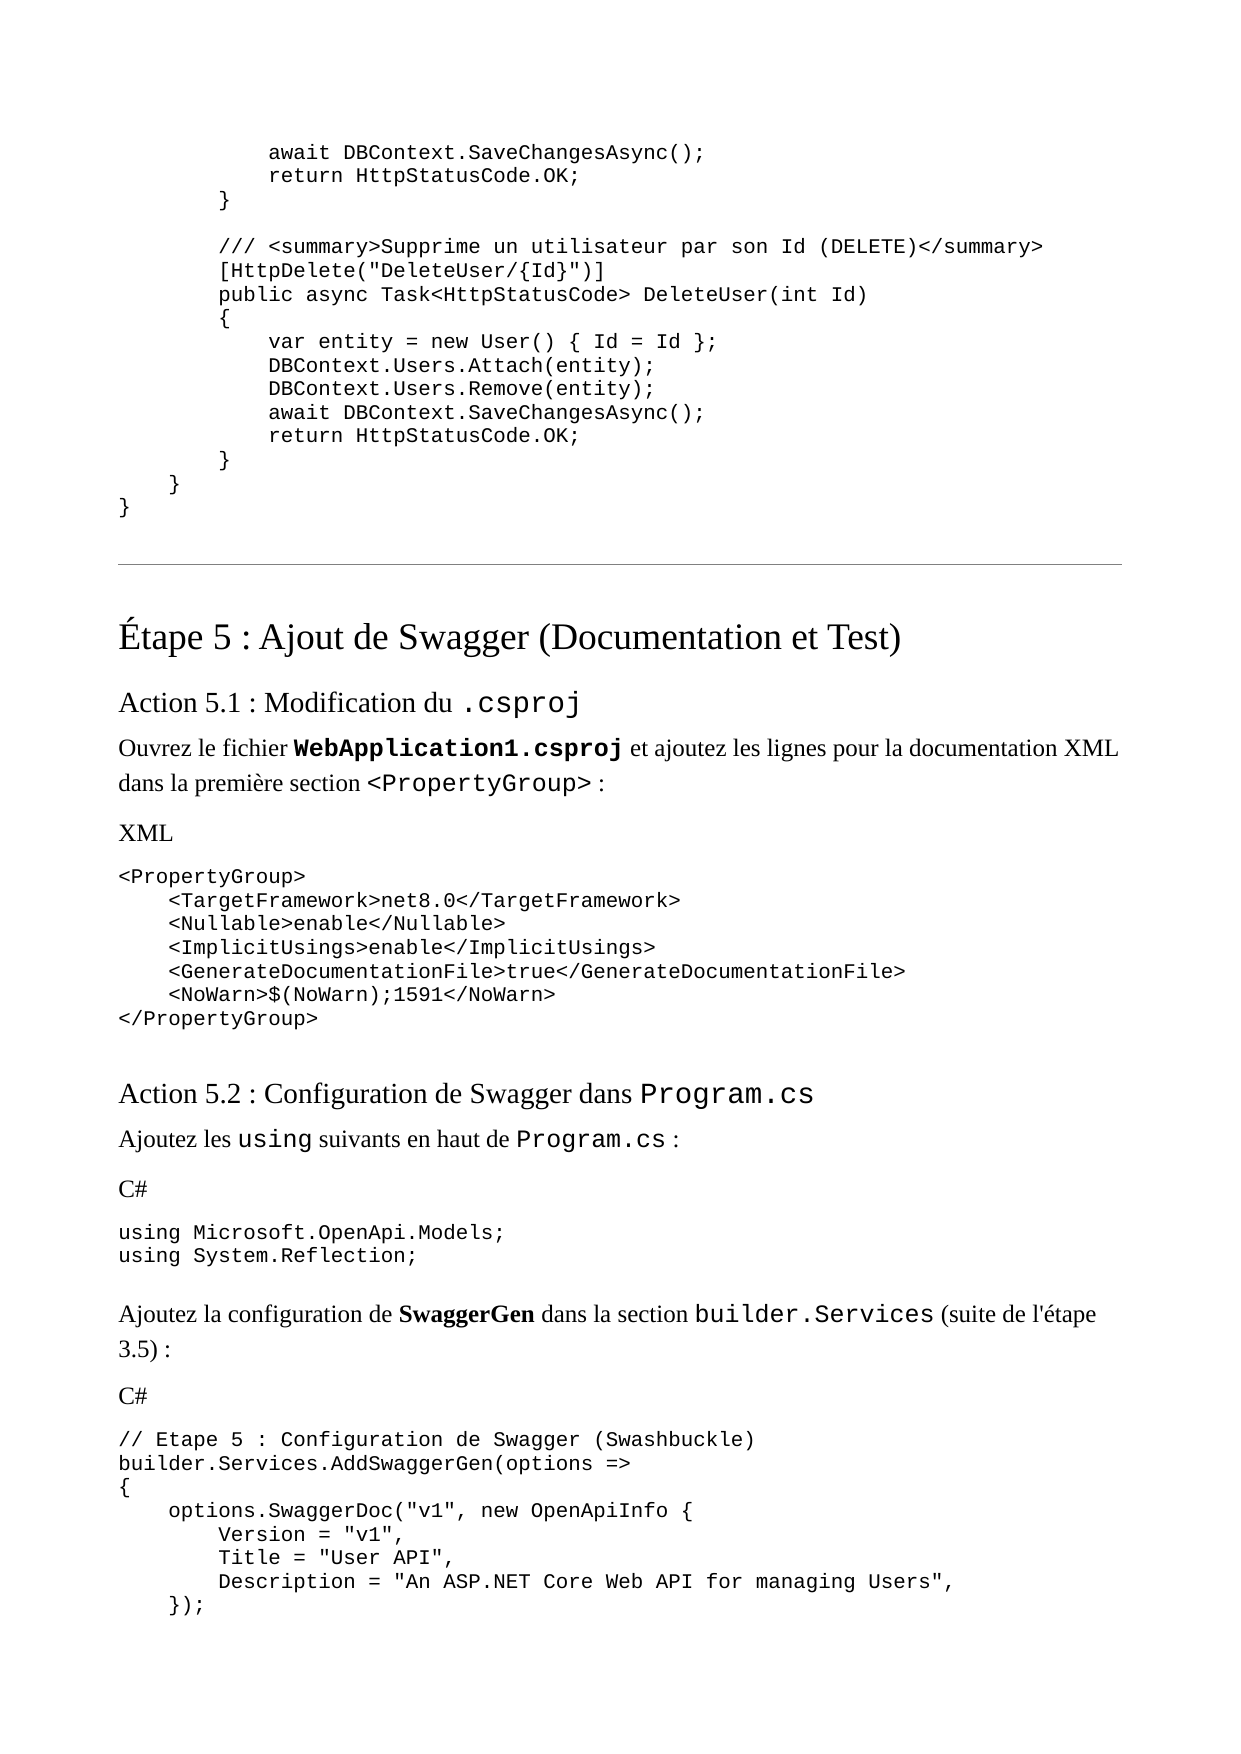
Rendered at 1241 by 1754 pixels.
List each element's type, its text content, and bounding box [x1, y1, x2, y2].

text <ImplicitUsings>enable</ImplicitUsings> [118, 937, 1122, 961]
text <Nullable>enable</Nullable> [118, 913, 1122, 937]
subtitle Action 5.1 : Modification du .csproj [118, 685, 1122, 721]
text Title = "User API", [118, 1547, 1122, 1571]
text { [118, 307, 1122, 331]
text using System.Reflection; [118, 1246, 1122, 1269]
text return HttpStatusCode.OK; [118, 426, 1122, 449]
text <PropertyGroup> [118, 866, 1122, 890]
text [HttpDelete("DeleteUser/{Id}")] [118, 260, 1122, 284]
text DBContext.Users.Attach(entity); [118, 354, 1122, 378]
text public async Task<HttpStatusCode> DeleteUser(int Id) [118, 284, 1122, 307]
text { [118, 1476, 1122, 1500]
text Description = "An ASP.NET Core Web API for managing Users", [118, 1571, 1122, 1594]
text return HttpStatusCode.OK; [118, 165, 1122, 189]
text Version = "v1", [118, 1523, 1122, 1547]
text C# [118, 1174, 1122, 1203]
text /// <summary>Supprime un utilisateur par son Id (DELETE)</summary> [118, 236, 1122, 260]
text } [118, 496, 1122, 520]
text DBContext.Users.Remove(entity); [118, 378, 1122, 402]
text using Microsoft.OpenApi.Models; [118, 1222, 1122, 1246]
text } [118, 189, 1122, 213]
subtitle Action 5.2 : Configuration de Swagger dans Program.cs [118, 1076, 1122, 1112]
text await DBContext.SaveChangesAsync(); [118, 142, 1122, 165]
text XML [118, 818, 1122, 847]
text C# [118, 1381, 1122, 1410]
text }); [118, 1594, 1122, 1618]
text await DBContext.SaveChangesAsync(); [118, 402, 1122, 426]
text <NoWarn>$(NoWarn);1591</NoWarn> [118, 984, 1122, 1008]
text Ajoutez les using suivants en haut de Program.cs : [118, 1124, 1122, 1155]
text options.SwaggerDoc("v1", new OpenApiInfo { [118, 1500, 1122, 1523]
text } [118, 449, 1122, 473]
text </PropertyGroup> [118, 1008, 1122, 1032]
subtitle Étape 5 : Ajout de Swagger (Documentation et Test) 📑 [118, 615, 1122, 658]
text } [118, 473, 1122, 496]
text builder.Services.AddSwaggerGen(options => [118, 1453, 1122, 1476]
text var entity = new User() { Id = Id }; [118, 331, 1122, 354]
text // Etape 5 : Configuration de Swagger (Swashbuckle) [118, 1429, 1122, 1453]
text <TargetFramework>net8.0</TargetFramework> [118, 890, 1122, 913]
text Ouvrez le fichier WebApplication1.csproj et ajoutez les lignes pour la documentation XML dans la première section <PropertyGroup> : [118, 733, 1122, 799]
text Ajoutez la configuration de SwaggerGen dans la section builder.Services (suite de l'étape 3.5) : [118, 1299, 1122, 1362]
text <GenerateDocumentationFile>true</GenerateDocumentationFile> [118, 961, 1122, 984]
